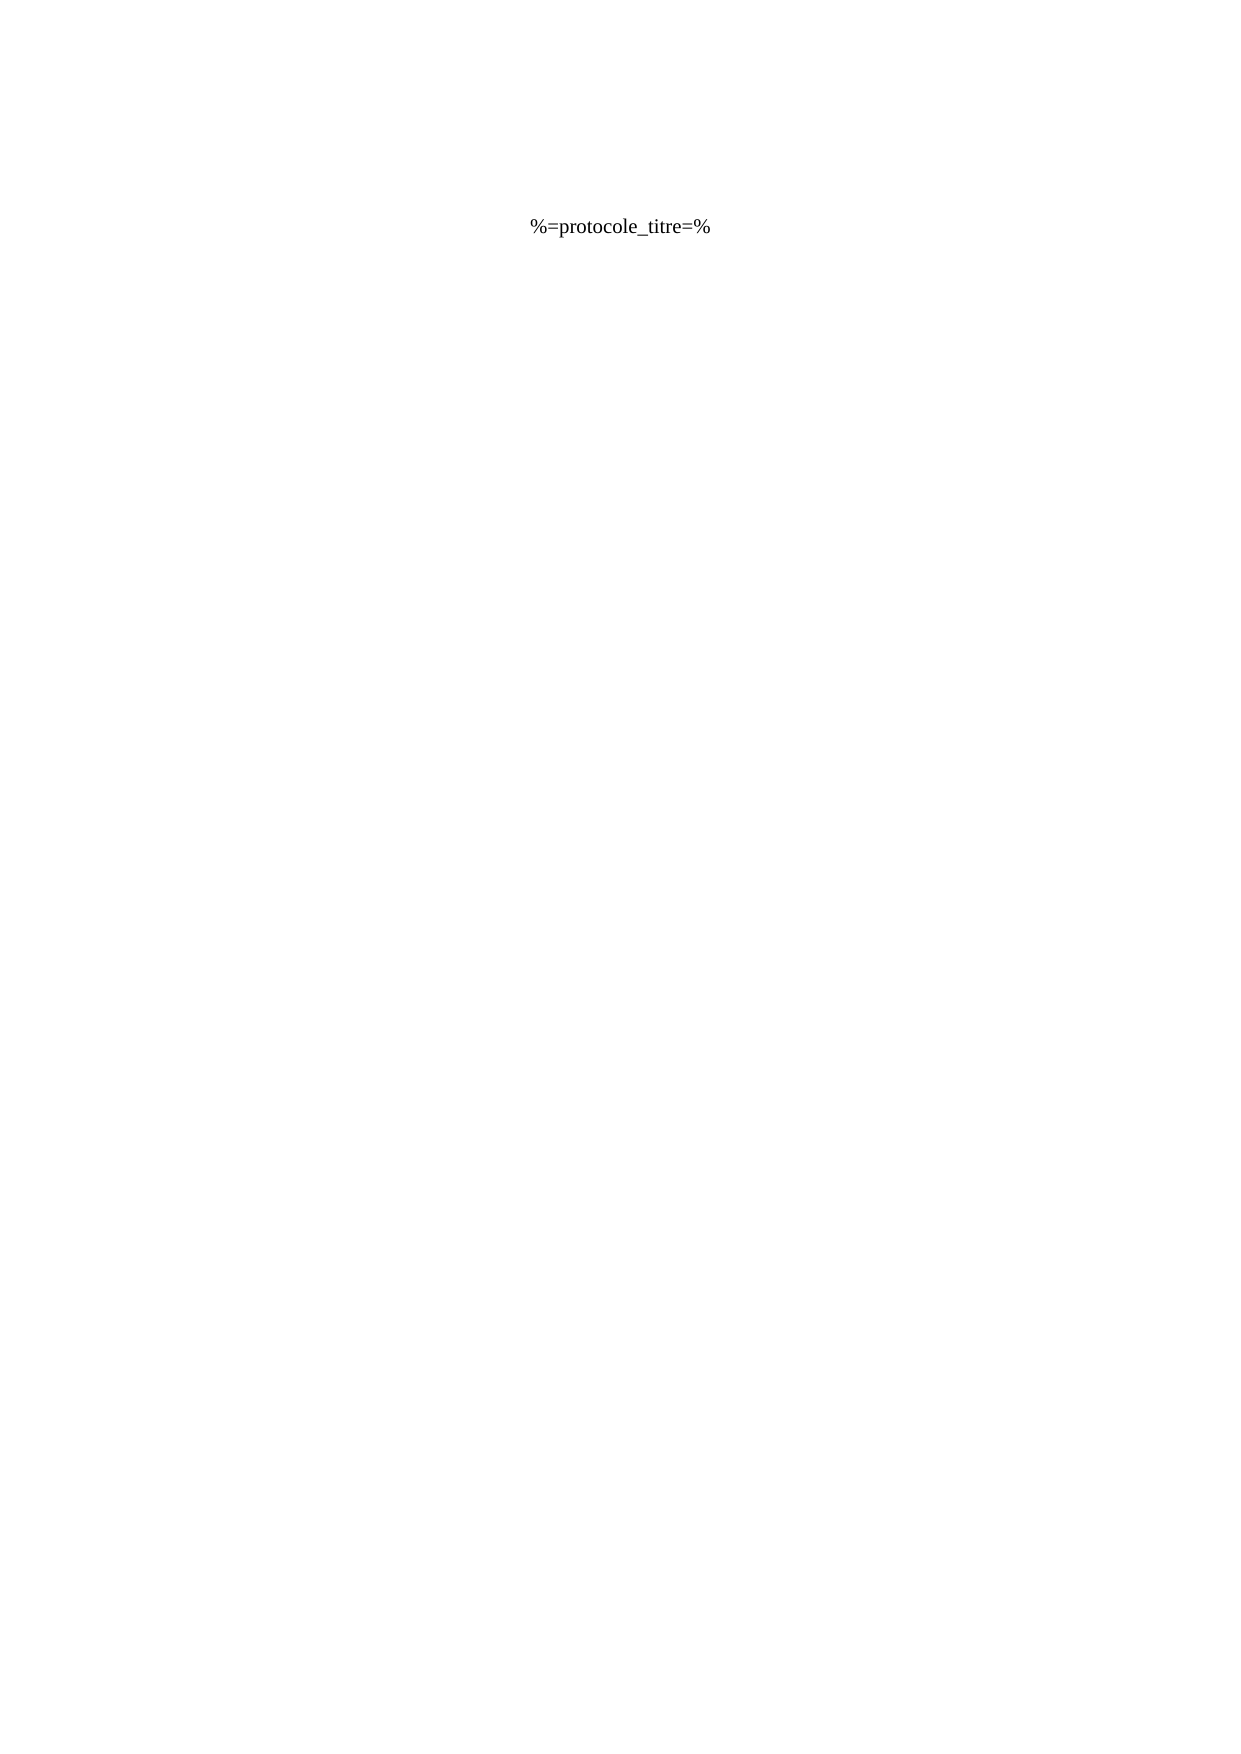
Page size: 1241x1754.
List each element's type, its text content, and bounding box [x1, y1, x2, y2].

text %=protocole_titre=% [118, 214, 1122, 238]
